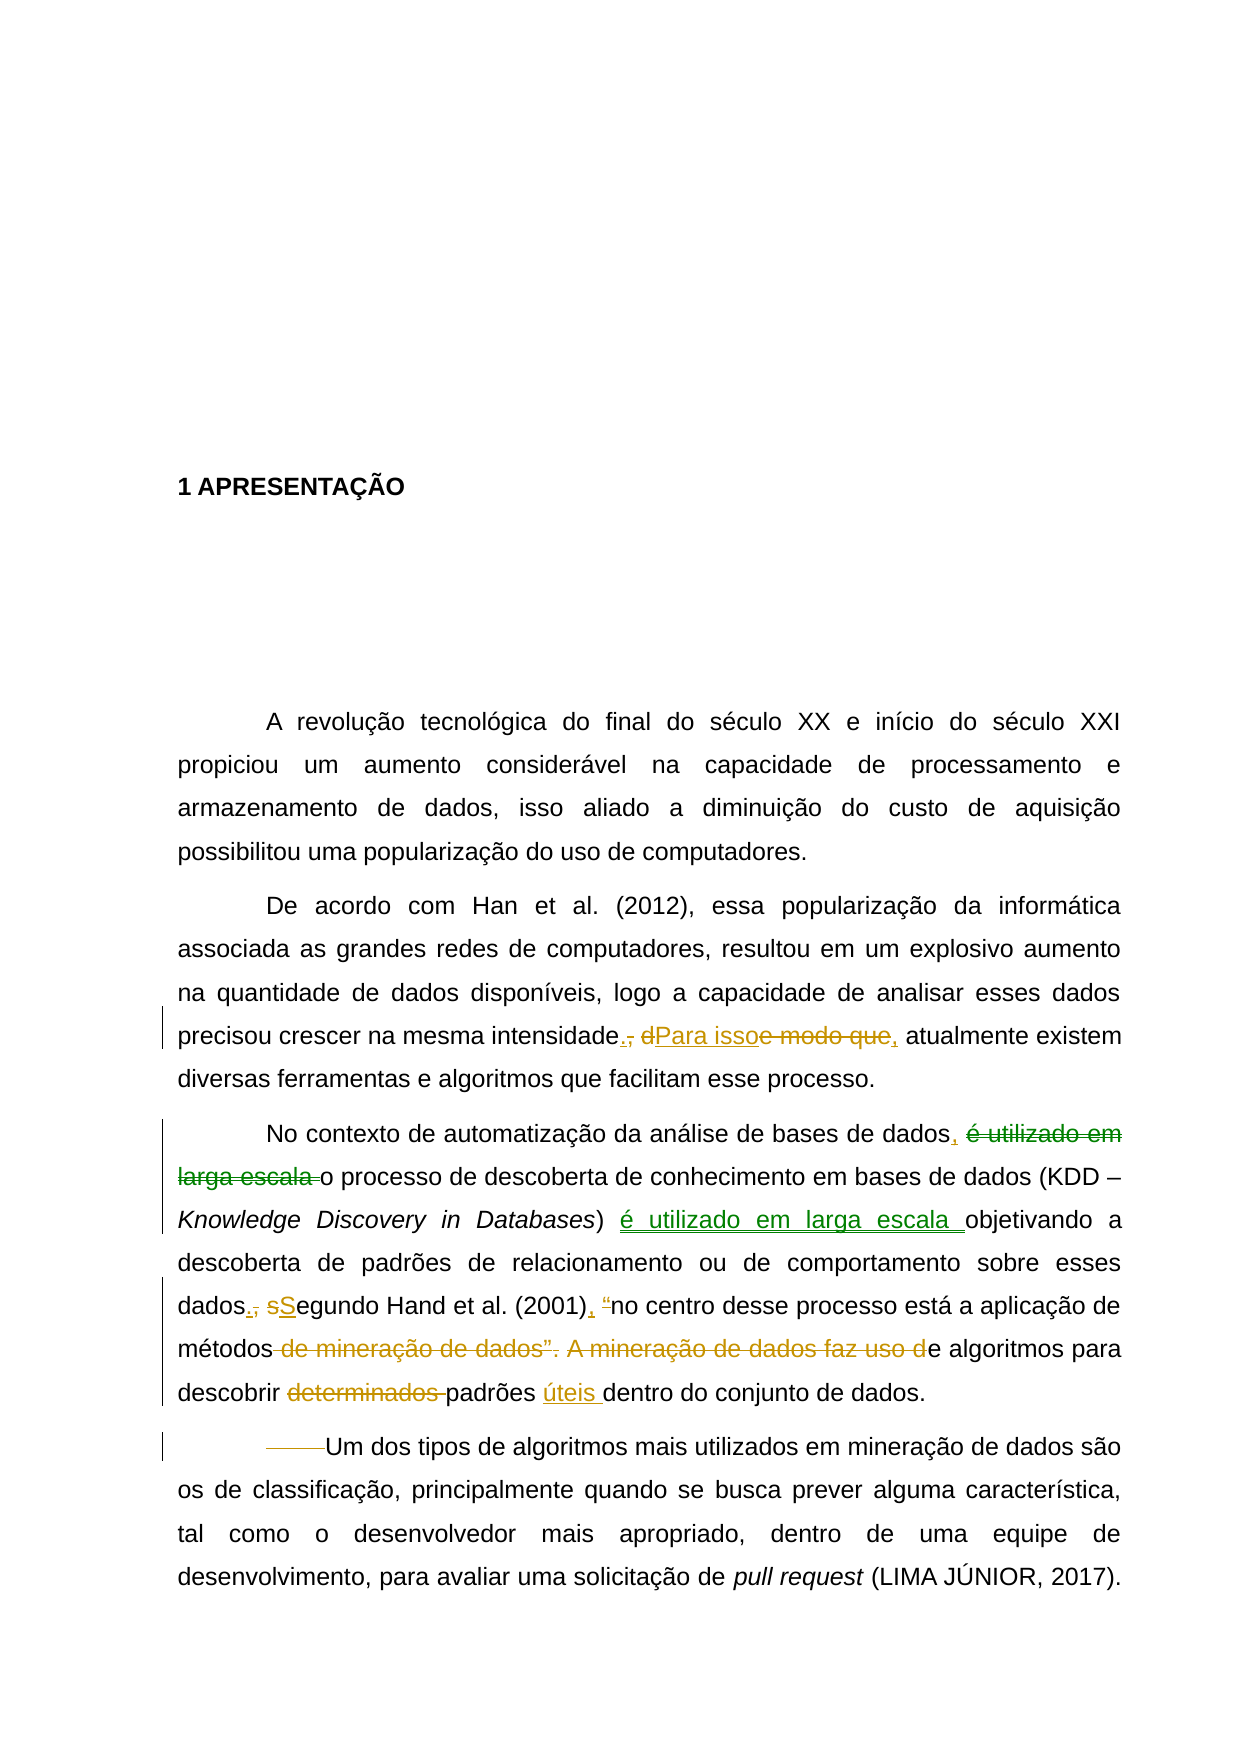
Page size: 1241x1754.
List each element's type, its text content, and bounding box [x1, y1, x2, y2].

text 1 APRESENTAÇÃO [177, 472, 1122, 500]
text Um dos tipos de algoritmos mais utilizados em mineração de dados são os de classificação, principalmente quando se busca prever alguma característica, tal como o desenvolvedor mais apropriado, dentro de uma equipe de desenvolvimento, para avaliar uma solicitação de pull request (LIMA JÚNIOR, 2017). A aplicação de um determinado algoritmo pode resultar em um conhecimento válido e útil, todavia isso depende dos acertos obtidos nos testes com base na aplicação do modelo obtido no treino. A taxa de acerto de um algoritmo é determinada por um valor chamado de acurácia, de modo que quanto maior esse valor melhor é seu desempenho. [177, 1432, 1122, 1591]
text De acordo com Han et al. (2012), essa popularização da informática associada as grandes redes de computadores, resultou em um explosivo aumento na quantidade de dados disponíveis, logo a capacidade de analisar esses dados precisou crescer na mesma intensidade. Para isso, atualmente existem diversas ferramentas e algoritmos que facilitam esse processo. [177, 891, 1122, 1093]
text A revolução tecnológica do final do século XX e início do século XXI propiciou um aumento considerável na capacidade de processamento e armazenamento de dados, isso aliado a diminuição do custo de aquisição possibilitou uma popularização do uso de computadores. [177, 707, 1122, 865]
text No contexto de automatização da análise de bases de dados, o processo de descoberta de conhecimento em bases de dados (KDD – Knowledge Discovery in Databases) é utilizado em larga escala objetivando a descoberta de padrões de relacionamento ou de comportamento sobre esses dados. Segundo Hand et al. (2001), no centro desse processo está a aplicação de métodos e algoritmos para descobrir padrões úteis dentro do conjunto de dados. [177, 1119, 1122, 1406]
